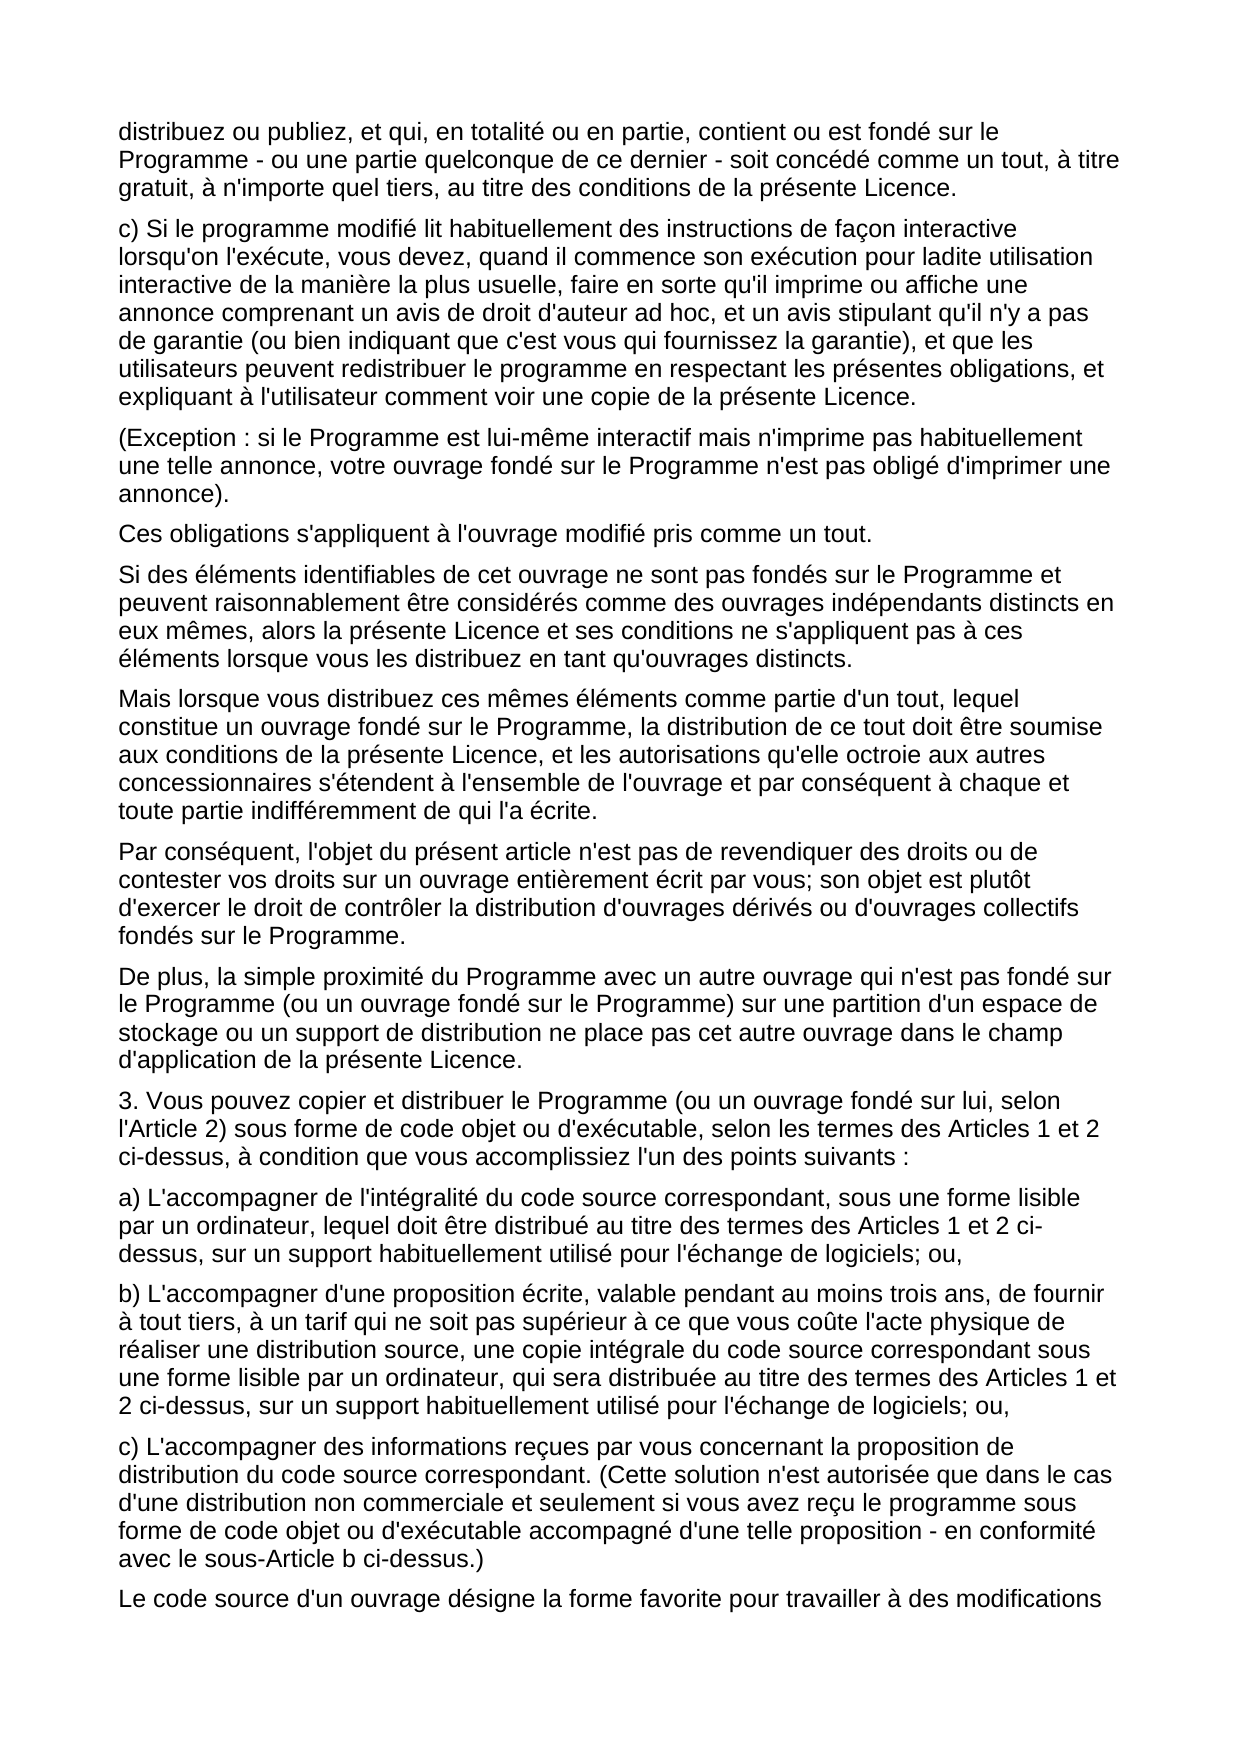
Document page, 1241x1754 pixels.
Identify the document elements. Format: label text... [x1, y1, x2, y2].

text b) L'accompagner d'une proposition écrite, valable pendant au moins trois ans, de fournir à tout tiers, à un tarif qui ne soit pas supérieur à ce que vous coûte l'acte physique de réaliser une distribution source, une copie intégrale du code source correspondant sous une forme lisible par un ordinateur, qui sera distribuée au titre des termes des Articles 1 et 2 ci-dessus, sur un support habituellement utilisé pour l'échange de logiciels; ou, [118, 1280, 1122, 1420]
text c) L'accompagner des informations reçues par vous concernant la proposition de distribution du code source correspondant. (Cette solution n'est autorisée que dans le cas d'une distribution non commerciale et seulement si vous avez reçu le programme sous forme de code objet ou d'exécutable accompagné d'une telle proposition - en conformité avec le sous-Article b ci-dessus.) [118, 1432, 1122, 1573]
text De plus, la simple proximité du Programme avec un autre ouvrage qui n'est pas fondé sur le Programme (ou un ouvrage fondé sur le Programme) sur une partition d'un espace de stockage ou un support de distribution ne place pas cet autre ouvrage dans le champ d'application de la présente Licence. [118, 962, 1122, 1074]
text a) L'accompagner de l'intégralité du code source correspondant, sous une forme lisible par un ordinateur, lequel doit être distribué au titre des termes des Articles 1 et 2 ci-dessus, sur un support habituellement utilisé pour l'échange de logiciels; ou, [118, 1183, 1122, 1267]
text Si des éléments identifiables de cet ouvrage ne sont pas fondés sur le Programme et peuvent raisonnablement être considérés comme des ouvrages indépendants distincts en eux mêmes, alors la présente Licence et ses conditions ne s'appliquent pas à ces éléments lorsque vous les distribuez en tant qu'ouvrages distincts. [118, 560, 1122, 672]
text Le code source d'un ouvrage désigne la forme favorite pour travailler à des modifications [118, 1585, 1122, 1613]
text c) Si le programme modifié lit habituellement des instructions de façon interactive lorsqu'on l'exécute, vous devez, quand il commence son exécution pour ladite utilisation interactive de la manière la plus usuelle, faire en sorte qu'il imprime ou affiche une annonce comprenant un avis de droit d'auteur ad hoc, et un avis stipulant qu'il n'y a pas de garantie (ou bien indiquant que c'est vous qui fournissez la garantie), et que les utilisateurs peuvent redistribuer le programme en respectant les présentes obligations, et expliquant à l'utilisateur comment voir une copie de la présente Licence. [118, 215, 1122, 411]
text Ces obligations s'appliquent à l'ouvrage modifié pris comme un tout. [118, 520, 1122, 548]
text 3. Vous pouvez copier et distribuer le Programme (ou un ouvrage fondé sur lui, selon l'Article 2) sous forme de code objet ou d'exécutable, selon les termes des Articles 1 et 2 ci-dessus, à condition que vous accomplissiez l'un des points suivants : [118, 1087, 1122, 1171]
text Mais lorsque vous distribuez ces mêmes éléments comme partie d'un tout, lequel constitue un ouvrage fondé sur le Programme, la distribution de ce tout doit être soumise aux conditions de la présente Licence, et les autorisations qu'elle octroie aux autres concessionnaires s'étendent à l'ensemble de l'ouvrage et par conséquent à chaque et toute partie indifféremment de qui l'a écrite. [118, 685, 1122, 825]
text distribuez ou publiez, et qui, en totalité ou en partie, contient ou est fondé sur le Programme - ou une partie quelconque de ce dernier - soit concédé comme un tout, à titre gratuit, à n'importe quel tiers, au titre des conditions de la présente Licence. [118, 118, 1122, 202]
text Par conséquent, l'objet du présent article n'est pas de revendiquer des droits ou de contester vos droits sur un ouvrage entièrement écrit par vous; son objet est plutôt d'exercer le droit de contrôler la distribution d'ouvrages dérivés ou d'ouvrages collectifs fondés sur le Programme. [118, 838, 1122, 950]
text (Exception : si le Programme est lui-même interactif mais n'imprime pas habituellement une telle annonce, votre ouvrage fondé sur le Programme n'est pas obligé d'imprimer une annonce). [118, 423, 1122, 507]
